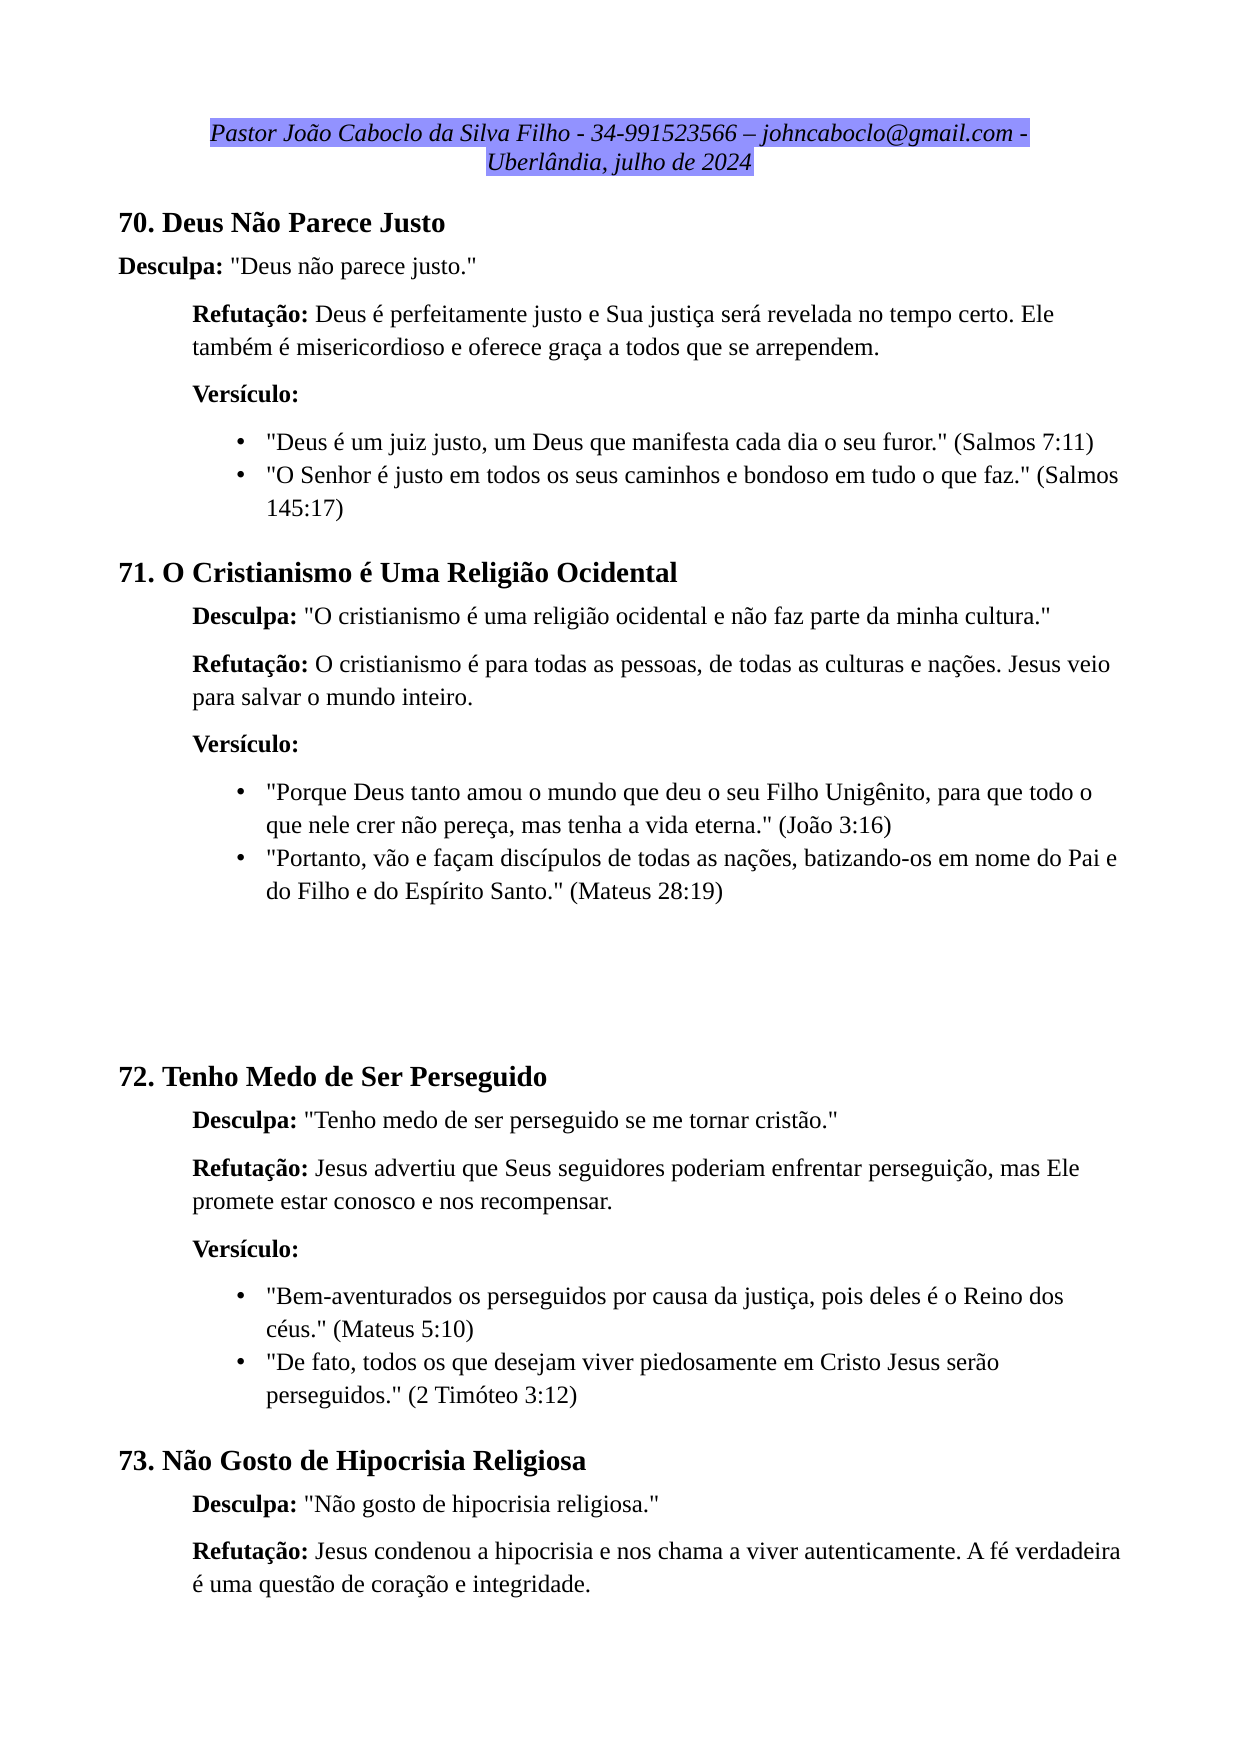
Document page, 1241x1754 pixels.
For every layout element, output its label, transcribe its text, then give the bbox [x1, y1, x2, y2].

list "Deus é um juiz justo, um Deus que manifesta cada dia o seu furor." (Salmos 7:11) [236, 427, 1122, 456]
text Refutação: Jesus advertiu que Seus seguidores poderiam enfrentar perseguição, mas Ele promete estar conosco e nos recompensar. [192, 1153, 1122, 1215]
text Desculpa: "Tenho medo de ser perseguido se me tornar cristão." [192, 1106, 1122, 1134]
text Desculpa: "Não gosto de hipocrisia religiosa." [192, 1489, 1122, 1517]
subtitle 70. Deus Não Parece Justo [118, 205, 1122, 239]
text Refutação: O cristianismo é para todas as pessoas, de todas as culturas e nações. Jesus veio para salvar o mundo inteiro. [192, 649, 1122, 711]
subtitle 72. Tenho Medo de Ser Perseguido [118, 1059, 1122, 1093]
text Desculpa: "Deus não parece justo." [118, 251, 1122, 280]
text Desculpa: "O cristianismo é uma religião ocidental e não faz parte da minha cultura." [192, 601, 1122, 630]
text Versículo: [192, 1234, 1122, 1263]
list "Portanto, vão e façam discípulos de todas as nações, batizando-os em nome do Pai e do Filho e do Espírito Santo." (Mateus 28:19) [236, 843, 1122, 905]
list "Bem-aventurados os perseguidos por causa da justiça, pois deles é o Reino dos céus." (Mateus 5:10) [236, 1281, 1122, 1343]
text Refutação: Jesus condenou a hipocrisia e nos chama a viver autenticamente. A fé verdadeira é uma questão de coração e integridade. [192, 1536, 1122, 1598]
text Refutação: Deus é perfeitamente justo e Sua justiça será revelada no tempo certo. Ele também é misericordioso e oferece graça a todos que se arrependem. [192, 299, 1122, 361]
text Versículo: [192, 729, 1122, 758]
text Versículo: [192, 379, 1122, 408]
subtitle 71. O Cristianismo é Uma Religião Ocidental [118, 555, 1122, 589]
list "De fato, todos os que desejam viver piedosamente em Cristo Jesus serão perseguidos." (2 Timóteo 3:12) [236, 1347, 1122, 1409]
list "Porque Deus tanto amou o mundo que deu o seu Filho Unigênito, para que todo o que nele crer não pereça, mas tenha a vida eterna." (João 3:16) [236, 777, 1122, 839]
subtitle 73. Não Gosto de Hipocrisia Religiosa [118, 1443, 1122, 1476]
list "O Senhor é justo em todos os seus caminhos e bondoso em tudo o que faz." (Salmos 145:17) [236, 460, 1122, 522]
